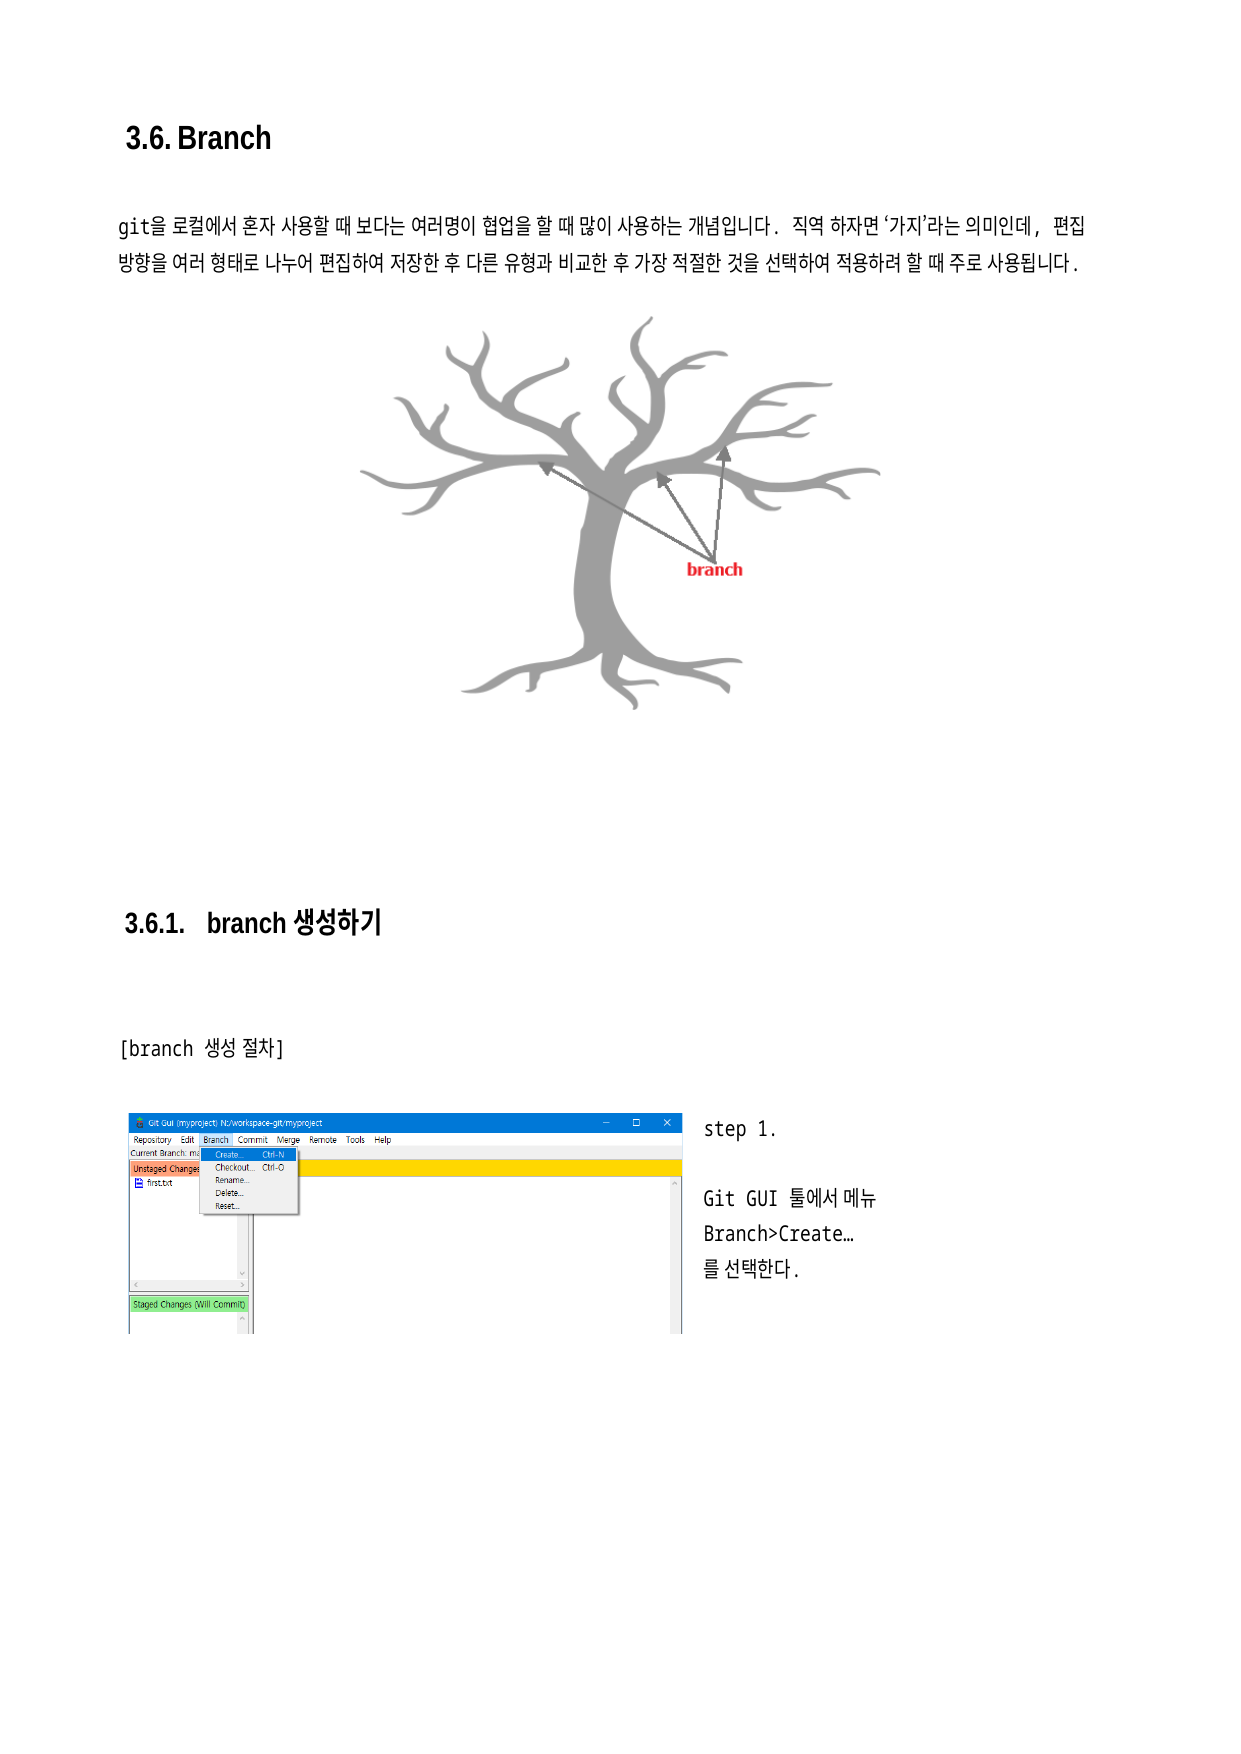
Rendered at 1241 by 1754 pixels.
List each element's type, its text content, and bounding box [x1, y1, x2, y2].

text [branch 생성 절차] [118, 1031, 1122, 1062]
text git을 로컬에서 혼자 사용할 때 보다는 여러명이 협업을 할 때 많이 사용하는 개념입니다. 직역 하자면 ‘가지’라는 의미인데, 편집 방향을 여러 형태로 나누어 편집하여 저장한 후 다른 유형과 비교한 후 가장 적절한 것을 선택하여 적용하려 할 때 주로 사용됩니다. [118, 209, 1122, 277]
subtitle Branch [118, 118, 1122, 157]
subtitle branch 생성하기 [118, 900, 1122, 942]
table_header step 1. Git GUI 툴에서 메뉴 Branch>Create… 를 선택한다. [693, 1103, 1123, 1373]
picture [128, 1113, 683, 1334]
picture [359, 316, 881, 710]
table_header [118, 1103, 693, 1373]
